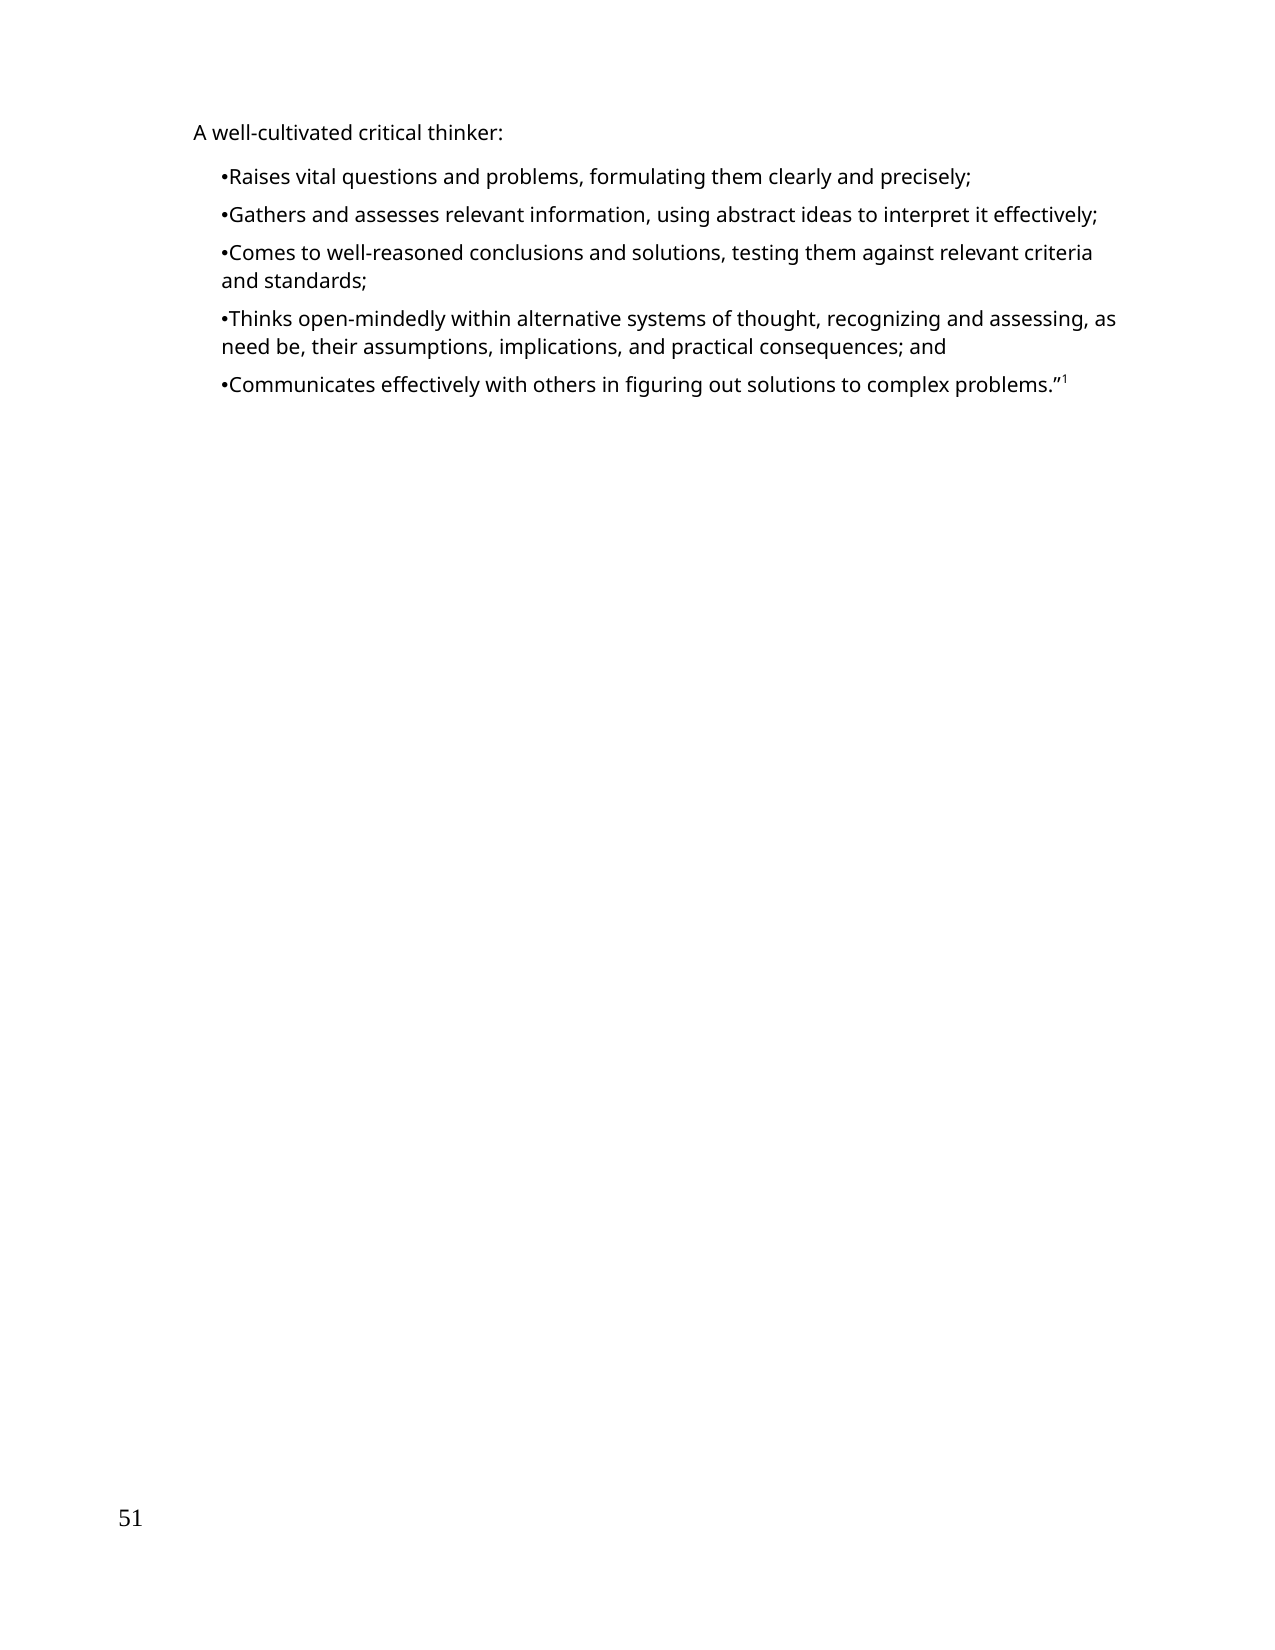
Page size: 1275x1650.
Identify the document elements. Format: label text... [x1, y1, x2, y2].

list Gathers and assesses relevant information, using abstract ideas to interpret it effectively; [127, 200, 1129, 228]
list Raises vital questions and problems, formulating them clearly and precisely; [127, 162, 1129, 191]
list Comes to well-reasoned conclusions and solutions, testing them against relevant criteria and standards; [127, 238, 1129, 295]
list Thinks open-mindedly within alternative systems of thought, recognizing and assessing, as need be, their assumptions, implications, and practical consequences; and [127, 304, 1129, 361]
text A well-cultivated critical thinker: [118, 118, 1157, 147]
list Communicates effectively with others in figuring out solutions to complex problems.”1 [127, 370, 1129, 399]
